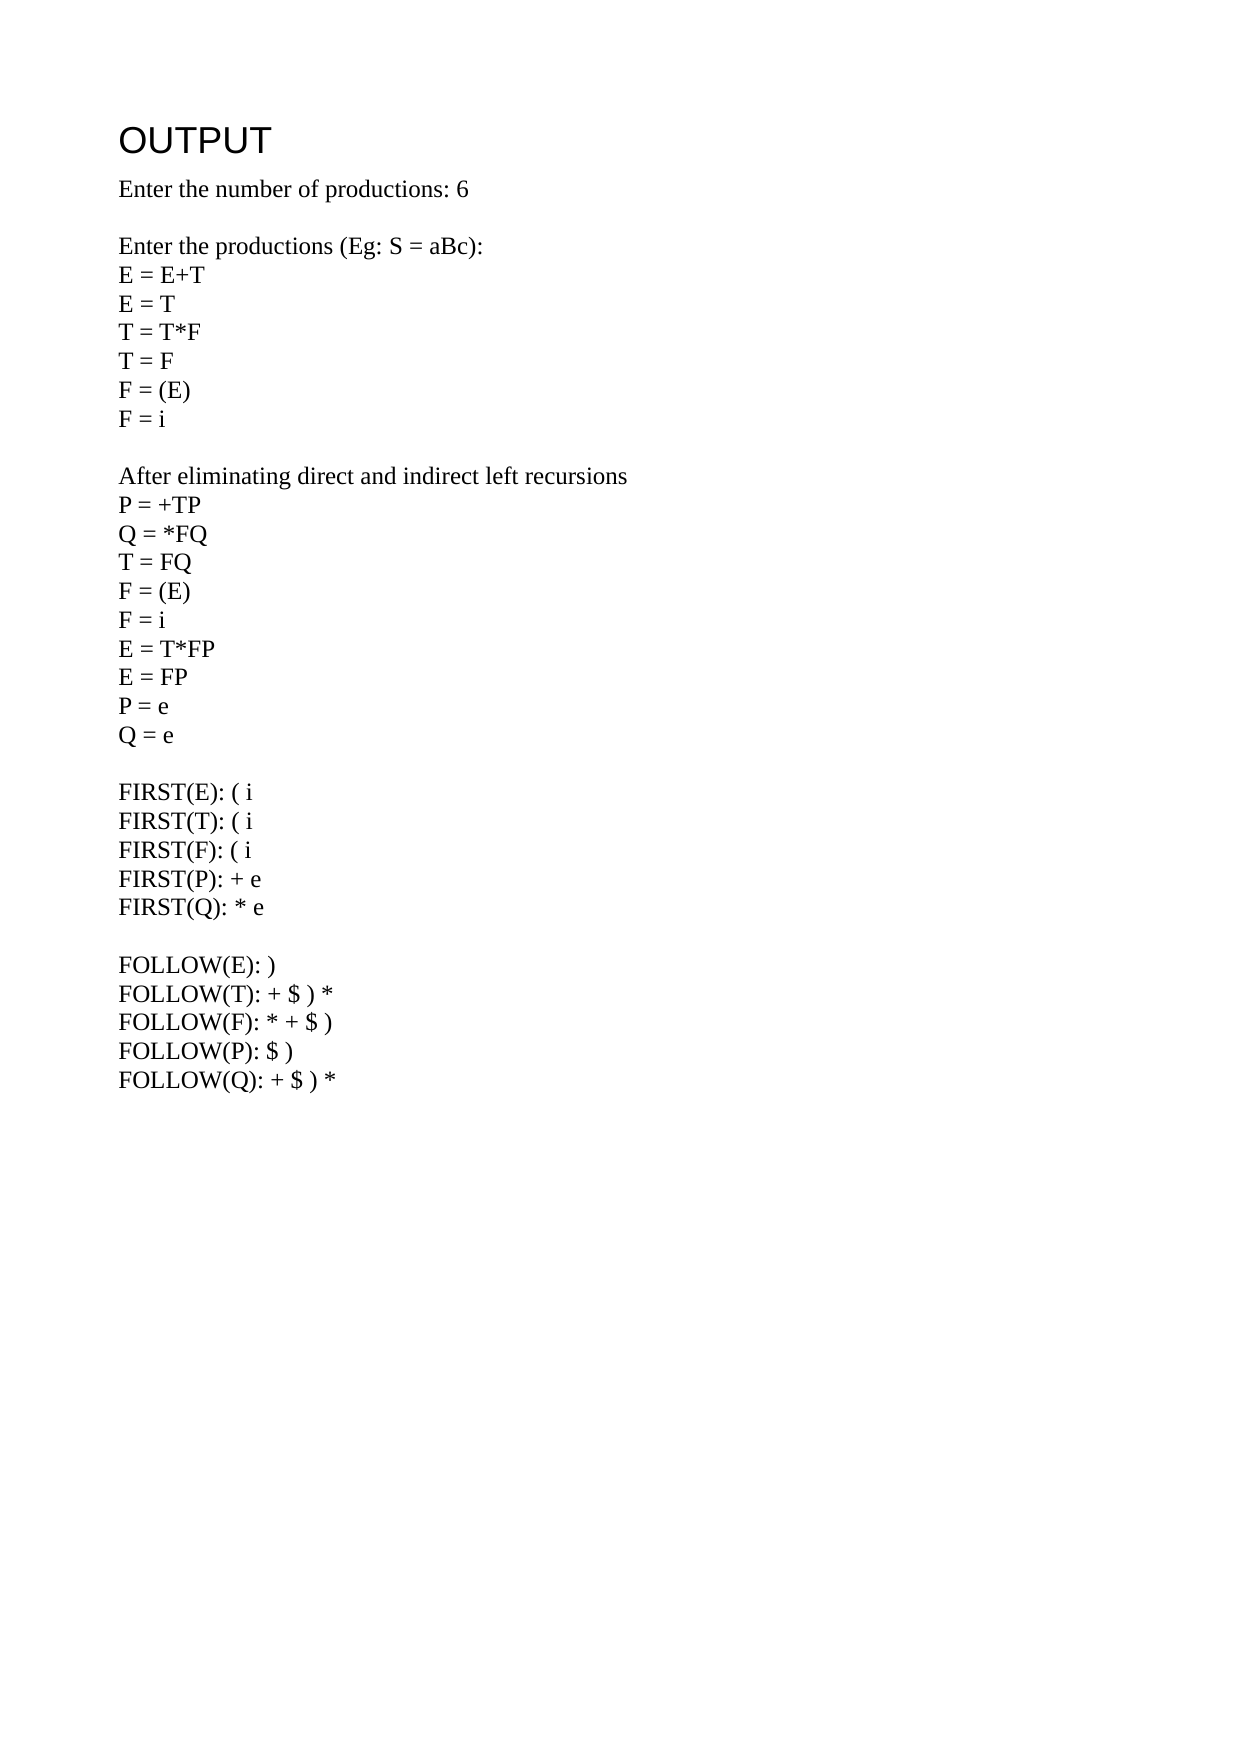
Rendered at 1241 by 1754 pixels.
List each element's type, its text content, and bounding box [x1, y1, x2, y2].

text E = T [118, 289, 1122, 317]
text Enter the productions (Eg: S = aBc): [118, 231, 1122, 260]
text F = (E) [118, 375, 1122, 404]
text FIRST(P): + e [118, 864, 1122, 892]
text FIRST(F): ( i [118, 835, 1122, 864]
text T = FQ [118, 547, 1122, 576]
text After eliminating direct and indirect left recursions [118, 461, 1122, 490]
text F = i [118, 605, 1122, 634]
text Q = e [118, 720, 1122, 749]
text T = F [118, 346, 1122, 375]
text Enter the number of productions: 6 [118, 174, 1122, 202]
text F = (E) [118, 576, 1122, 605]
text FIRST(Q): * e [118, 892, 1122, 921]
text E = FP [118, 662, 1122, 691]
text E = E+T [118, 260, 1122, 289]
subtitle OUTPUT [118, 118, 1122, 161]
text Q = *FQ [118, 519, 1122, 547]
text FOLLOW(E): ) [118, 950, 1122, 979]
text FOLLOW(F): * + $ ) [118, 1007, 1122, 1036]
text FOLLOW(T): + $ ) * [118, 979, 1122, 1007]
text E = T*FP [118, 634, 1122, 662]
text FIRST(T): ( i [118, 806, 1122, 835]
text FOLLOW(Q): + $ ) * [118, 1065, 1122, 1094]
text F = i [118, 404, 1122, 432]
text T = T*F [118, 317, 1122, 346]
text FIRST(E): ( i [118, 777, 1122, 806]
text FOLLOW(P): $ ) [118, 1036, 1122, 1065]
text P = +TP [118, 490, 1122, 519]
text P = e [118, 691, 1122, 720]
